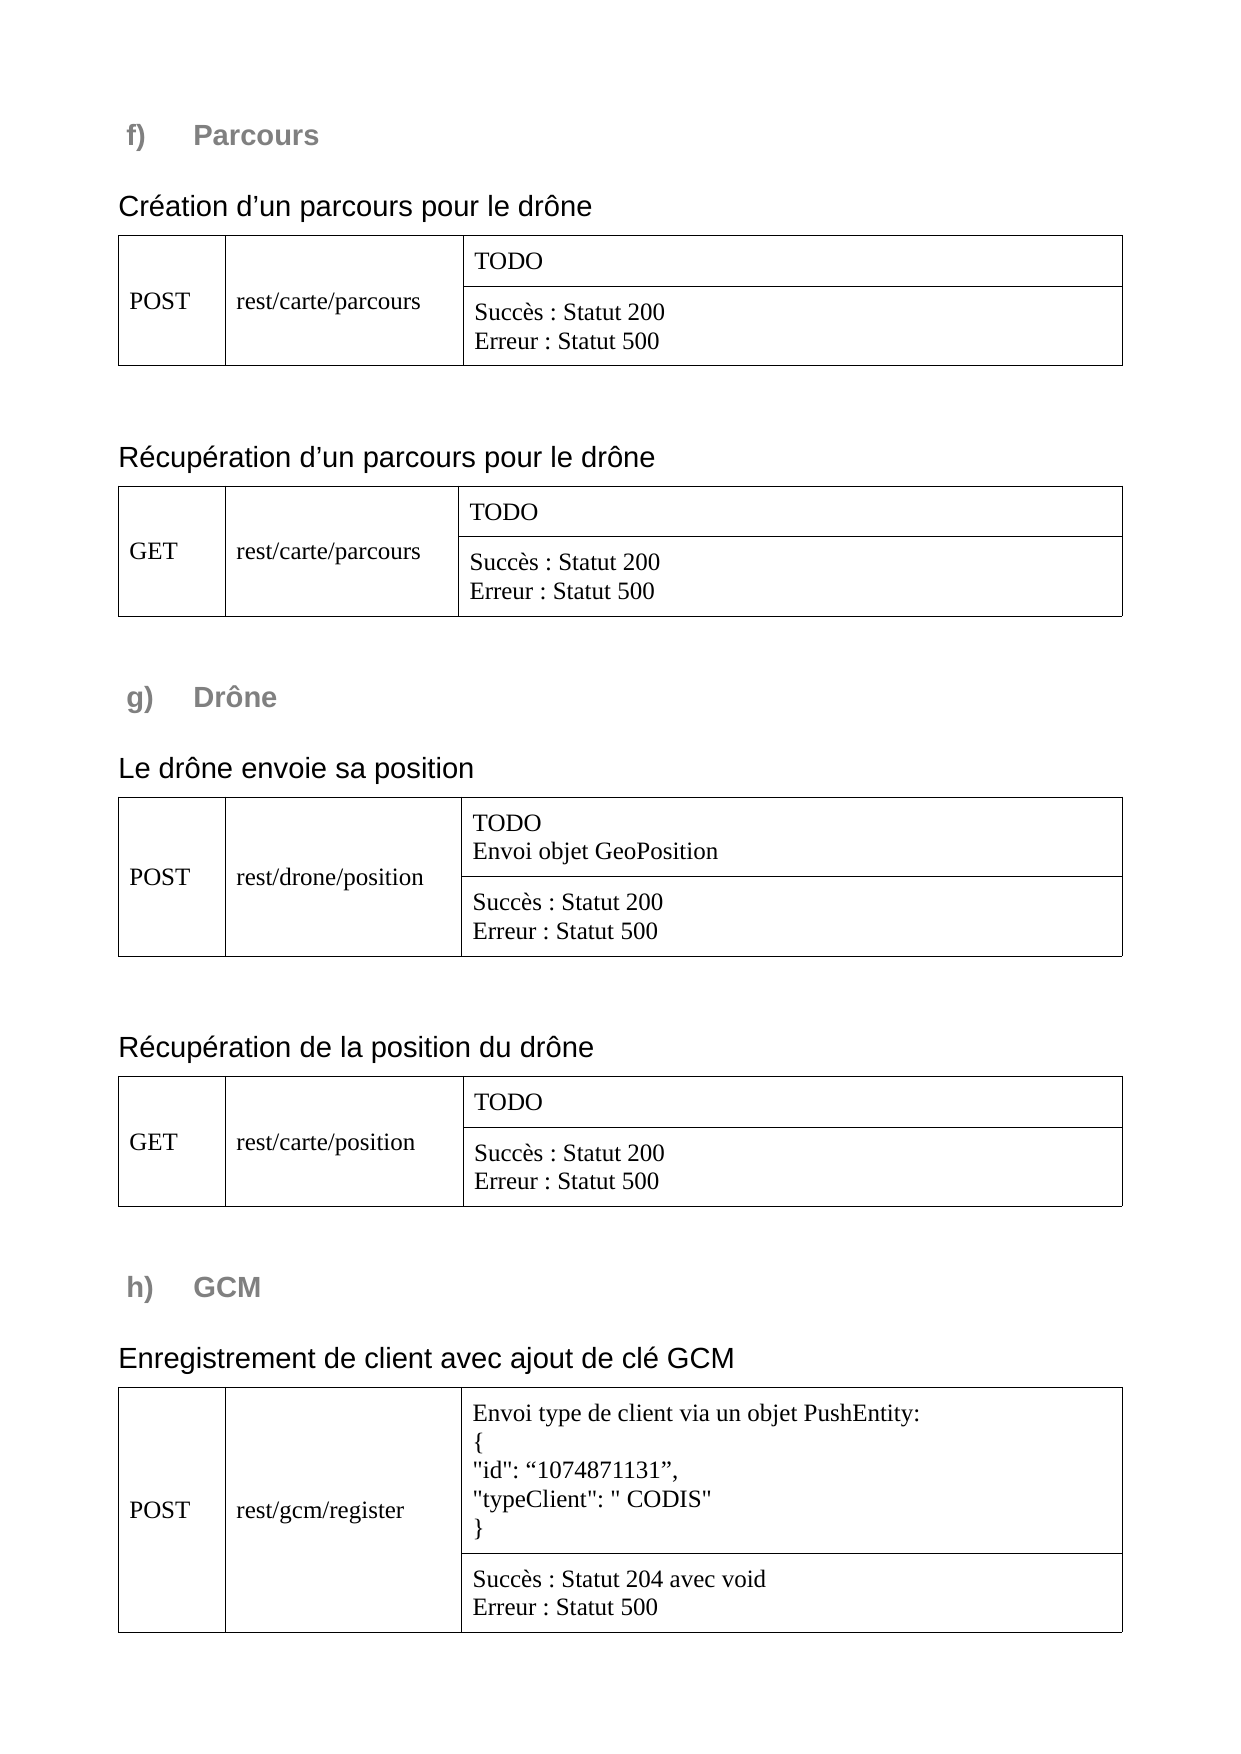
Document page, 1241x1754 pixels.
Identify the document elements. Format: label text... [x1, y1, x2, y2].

subtitle Récupération d’un parcours pour le drône [118, 439, 1122, 473]
table_header POST [119, 798, 225, 956]
table_header rest/carte/parcours [226, 236, 463, 365]
table_cell Succès : Statut 200 Erreur : Statut 500 [464, 287, 1122, 365]
subtitle Parcours [118, 118, 1122, 152]
table_header GET [119, 1077, 225, 1206]
table_header POST [119, 236, 225, 365]
table_header TODO [464, 236, 1122, 286]
table_cell Succès : Statut 200 Erreur : Statut 500 [459, 537, 1122, 616]
table_header GET [119, 487, 225, 616]
table_cell Succès : Statut 204 avec void Erreur : Statut 500 [462, 1554, 1122, 1632]
subtitle Récupération de la position du drône [118, 1030, 1122, 1063]
subtitle Drône [118, 679, 1122, 713]
table_header rest/drone/position [226, 798, 461, 956]
subtitle Création d’un parcours pour le drône [118, 189, 1122, 223]
table_header rest/carte/position [226, 1077, 463, 1206]
table_cell Succès : Statut 200 Erreur : Statut 500 [462, 877, 1122, 956]
table_header rest/gcm/register [226, 1388, 461, 1632]
table_cell Succès : Statut 200 Erreur : Statut 500 [464, 1128, 1122, 1206]
subtitle Enregistrement de client avec ajout de clé GCM [118, 1341, 1122, 1374]
table_header Envoi type de client via un objet PushEntity: { "id": “1074871131”, "typeClient": " CODIS" } [462, 1388, 1122, 1553]
subtitle GCM [118, 1270, 1122, 1303]
table_header TODO [459, 487, 1122, 536]
table_header TODO Envoi objet GeoPosition [462, 798, 1122, 876]
table_header TODO [464, 1077, 1122, 1127]
table_header rest/carte/parcours [226, 487, 458, 616]
table_header POST [119, 1388, 225, 1632]
subtitle Le drône envoie sa position [118, 751, 1122, 784]
